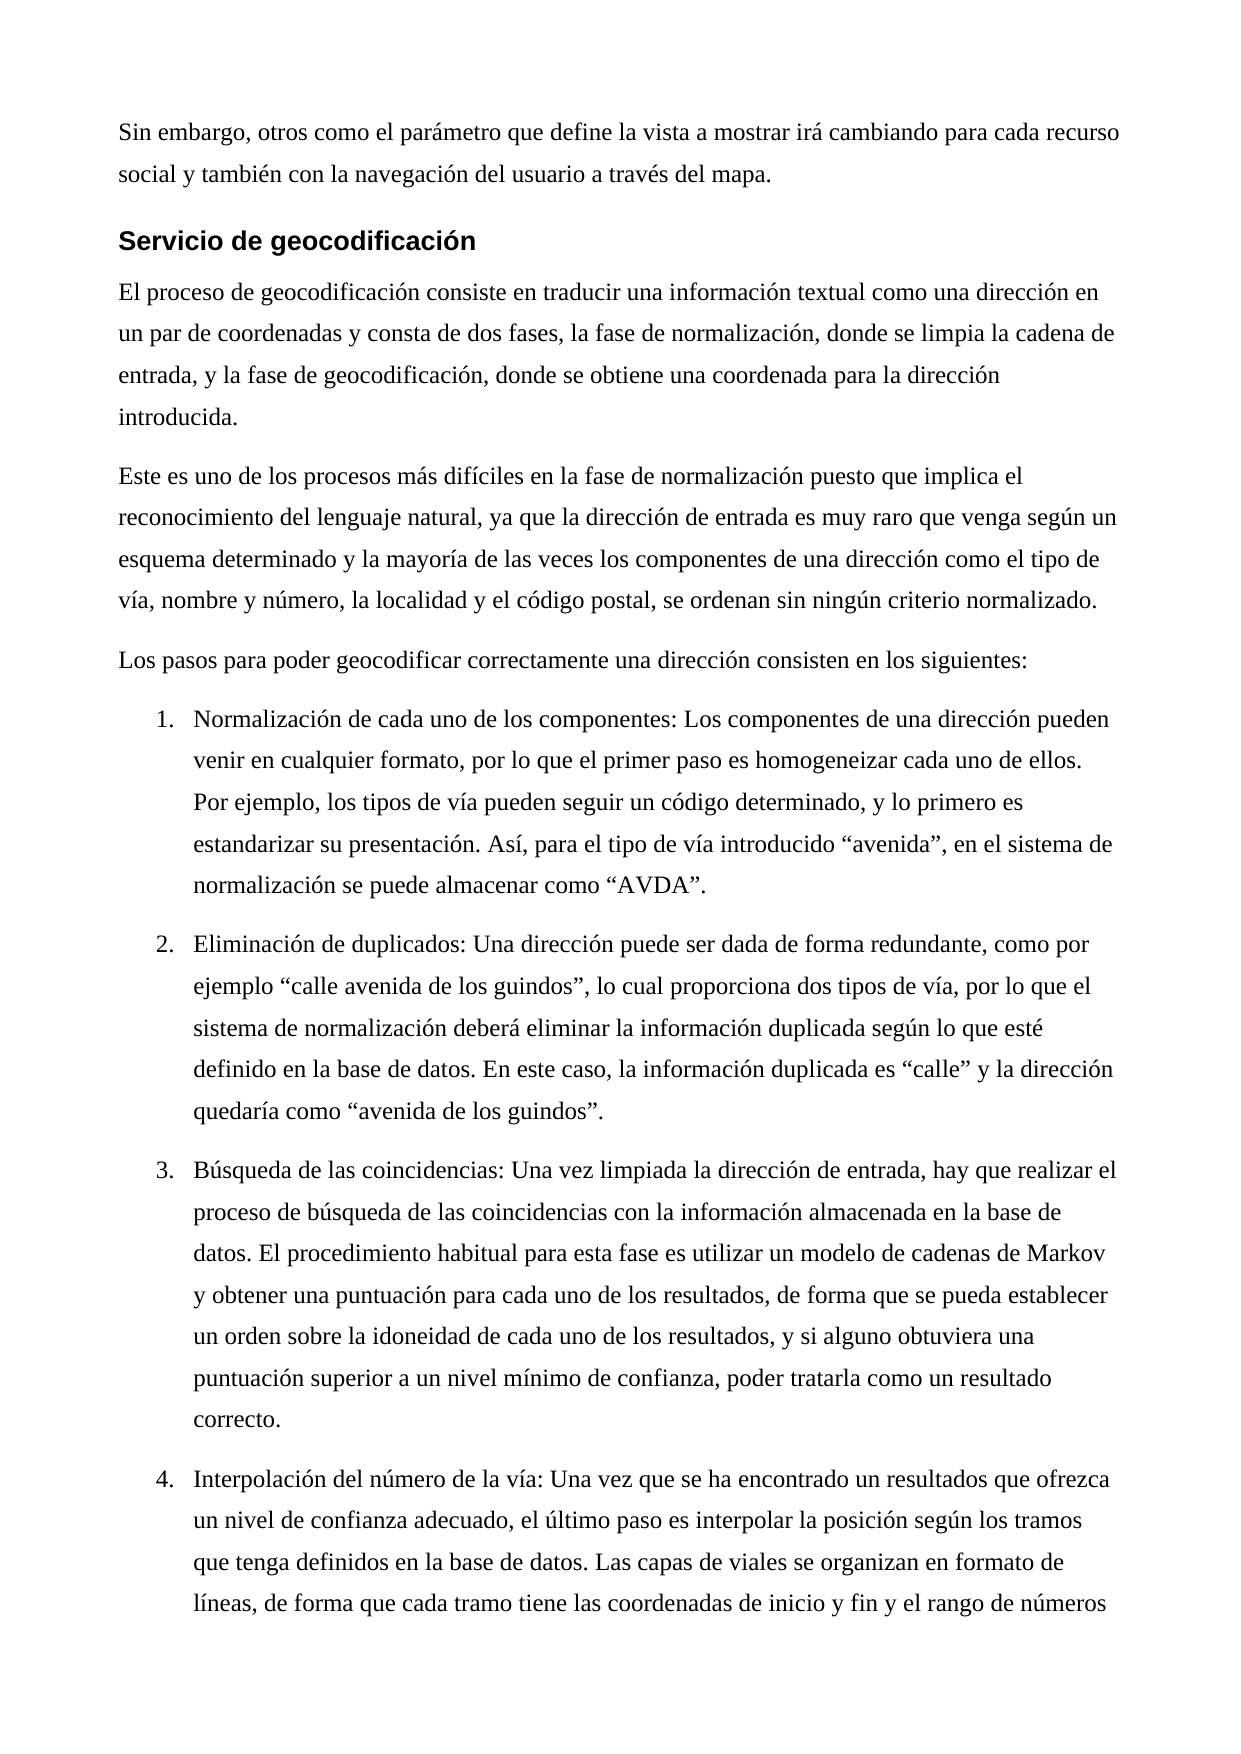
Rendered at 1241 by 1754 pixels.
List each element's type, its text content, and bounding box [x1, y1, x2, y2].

subtitle Servicio de geocodificación [118, 226, 1122, 257]
text Los pasos para poder geocodificar correctamente una dirección consisten en los siguientes: [118, 646, 1122, 673]
list Búsqueda de las coincidencias: Una vez limpiada la dirección de entrada, hay que realizar el proceso de búsqueda de las coincidencias con la información almacenada en la base de datos. El procedimiento habitual para esta fase es utilizar un modelo de cadenas de Markov y obtener una puntuación para cada uno de los resultados, de forma que se pueda establecer un orden sobre la idoneidad de cada uno de los resultados, y si alguno obtuviera una puntuación superior a un nivel mínimo de confianza, poder tratarla como un resultado correcto. [156, 1156, 1122, 1433]
text Sin embargo, otros como el parámetro que define la vista a mostrar irá cambiando para cada recurso social y también con la navegación del usuario a través del mapa. [118, 118, 1122, 187]
text El proceso de geocodificación consiste en traducir una información textual como una dirección en un par de coordenadas y consta de dos fases, la fase de normalización, donde se limpia la cadena de entrada, y la fase de geocodificación, donde se obtiene una coordenada para la dirección introducida. [118, 278, 1122, 430]
list Interpolación del número de la vía: Una vez que se ha encontrado un resultados que ofrezca un nivel de confianza adecuado, el último paso es interpolar la posición según los tramos que tenga definidos en la base de datos. Las capas de viales se organizan en formato de líneas, de forma que cada tramo tiene las coordenadas de inicio y fin y el rango de números [156, 1465, 1122, 1617]
list Eliminación de duplicados: Una dirección puede ser dada de forma redundante, como por ejemplo “calle avenida de los guindos”, lo cual proporciona dos tipos de vía, por lo que el sistema de normalización deberá eliminar la información duplicada según lo que esté definido en la base de datos. En este caso, la información duplicada es “calle” y la dirección quedaría como “avenida de los guindos”. [156, 931, 1122, 1124]
list Normalización de cada uno de los componentes: Los componentes de una dirección pueden venir en cualquier formato, por lo que el primer paso es homogeneizar cada uno de ellos. Por ejemplo, los tipos de vía pueden seguir un código determinado, y lo primero es estandarizar su presentación. Así, para el tipo de vía introducido “avenida”, en el sistema de normalización se puede almacenar como “AVDA”. [156, 705, 1122, 899]
text Este es uno de los procesos más difíciles en la fase de normalización puesto que implica el reconocimiento del lenguaje natural, ya que la dirección de entrada es muy raro que venga según un esquema determinado y la mayoría de las veces los componentes de una dirección como el tipo de vía, nombre y número, la localidad y el código postal, se ordenan sin ningún criterio normalizado. [118, 462, 1122, 614]
